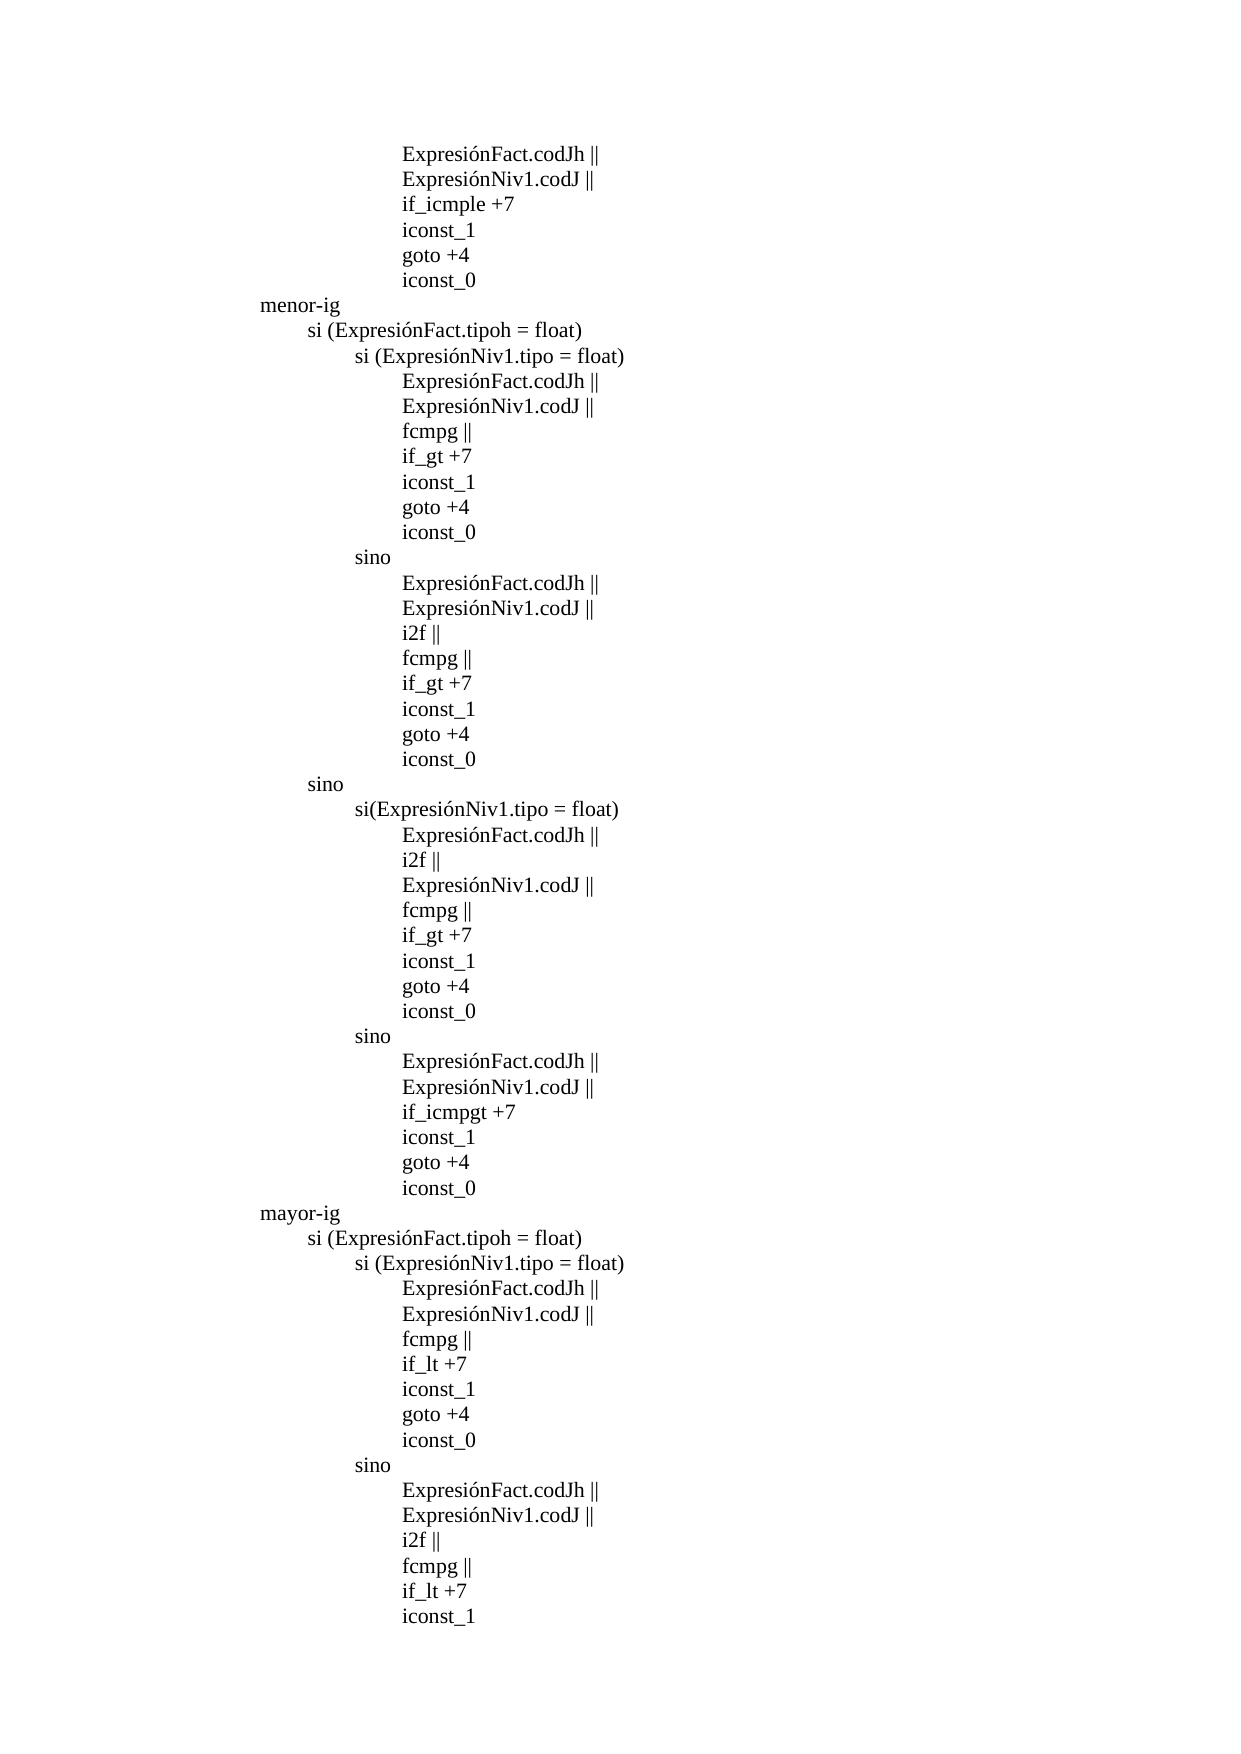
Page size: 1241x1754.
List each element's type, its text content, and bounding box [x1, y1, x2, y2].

text ExpresiónFact.codJh || [118, 1048, 1122, 1074]
text ExpresiónNiv1.codJ || [118, 872, 1122, 897]
text if_lt +7 [118, 1578, 1122, 1603]
text i2f || [118, 1527, 1122, 1553]
text goto +4 [118, 242, 1122, 267]
text iconst_1 [118, 1376, 1122, 1401]
text goto +4 [118, 1401, 1122, 1427]
text iconst_1 [118, 948, 1122, 973]
text iconst_1 [118, 1124, 1122, 1149]
text fcmpg || [118, 1326, 1122, 1351]
text ExpresiónNiv1.codJ || [118, 166, 1122, 191]
text if_gt +7 [118, 443, 1122, 469]
text goto +4 [118, 973, 1122, 998]
text iconst_1 [118, 217, 1122, 242]
text goto +4 [118, 721, 1122, 746]
text sino [118, 544, 1122, 569]
text ExpresiónFact.codJh || [118, 368, 1122, 393]
text goto +4 [118, 1149, 1122, 1174]
text iconst_0 [118, 998, 1122, 1023]
text si (ExpresiónNiv1.tipo = float) [118, 343, 1122, 368]
text if_lt +7 [118, 1351, 1122, 1376]
text fcmpg || [118, 418, 1122, 443]
text ExpresiónNiv1.codJ || [118, 1502, 1122, 1527]
text fcmpg || [118, 897, 1122, 922]
text ExpresiónFact.codJh || [118, 1477, 1122, 1502]
text ExpresiónNiv1.codJ || [118, 595, 1122, 620]
text iconst_1 [118, 696, 1122, 721]
text i2f || [118, 620, 1122, 645]
text menor-ig [118, 292, 1122, 317]
text ExpresiónFact.codJh || [118, 822, 1122, 847]
text si (ExpresiónNiv1.tipo = float) [118, 1250, 1122, 1275]
text iconst_0 [118, 1174, 1122, 1200]
text if_gt +7 [118, 670, 1122, 696]
text if_icmpgt +7 [118, 1099, 1122, 1124]
text sino [118, 771, 1122, 796]
text fcmpg || [118, 1553, 1122, 1578]
text mayor-ig [118, 1200, 1122, 1225]
text iconst_1 [118, 1603, 1122, 1628]
text iconst_0 [118, 746, 1122, 771]
text ExpresiónNiv1.codJ || [118, 1301, 1122, 1326]
text if_icmple +7 [118, 191, 1122, 217]
text ExpresiónNiv1.codJ || [118, 393, 1122, 418]
text sino [118, 1452, 1122, 1477]
text iconst_0 [118, 1427, 1122, 1452]
text sino [118, 1023, 1122, 1048]
text ExpresiónFact.codJh || [118, 569, 1122, 595]
text iconst_0 [118, 267, 1122, 292]
text i2f || [118, 847, 1122, 872]
text iconst_1 [118, 469, 1122, 494]
text si (ExpresiónFact.tipoh = float) [118, 1225, 1122, 1250]
text fcmpg || [118, 645, 1122, 670]
text if_gt +7 [118, 922, 1122, 948]
text goto +4 [118, 494, 1122, 519]
text iconst_0 [118, 519, 1122, 544]
text si (ExpresiónFact.tipoh = float) [118, 317, 1122, 343]
text ExpresiónFact.codJh || [118, 141, 1122, 166]
text ExpresiónFact.codJh || [118, 1275, 1122, 1301]
text si(ExpresiónNiv1.tipo = float) [118, 796, 1122, 822]
text ExpresiónNiv1.codJ || [118, 1074, 1122, 1099]
